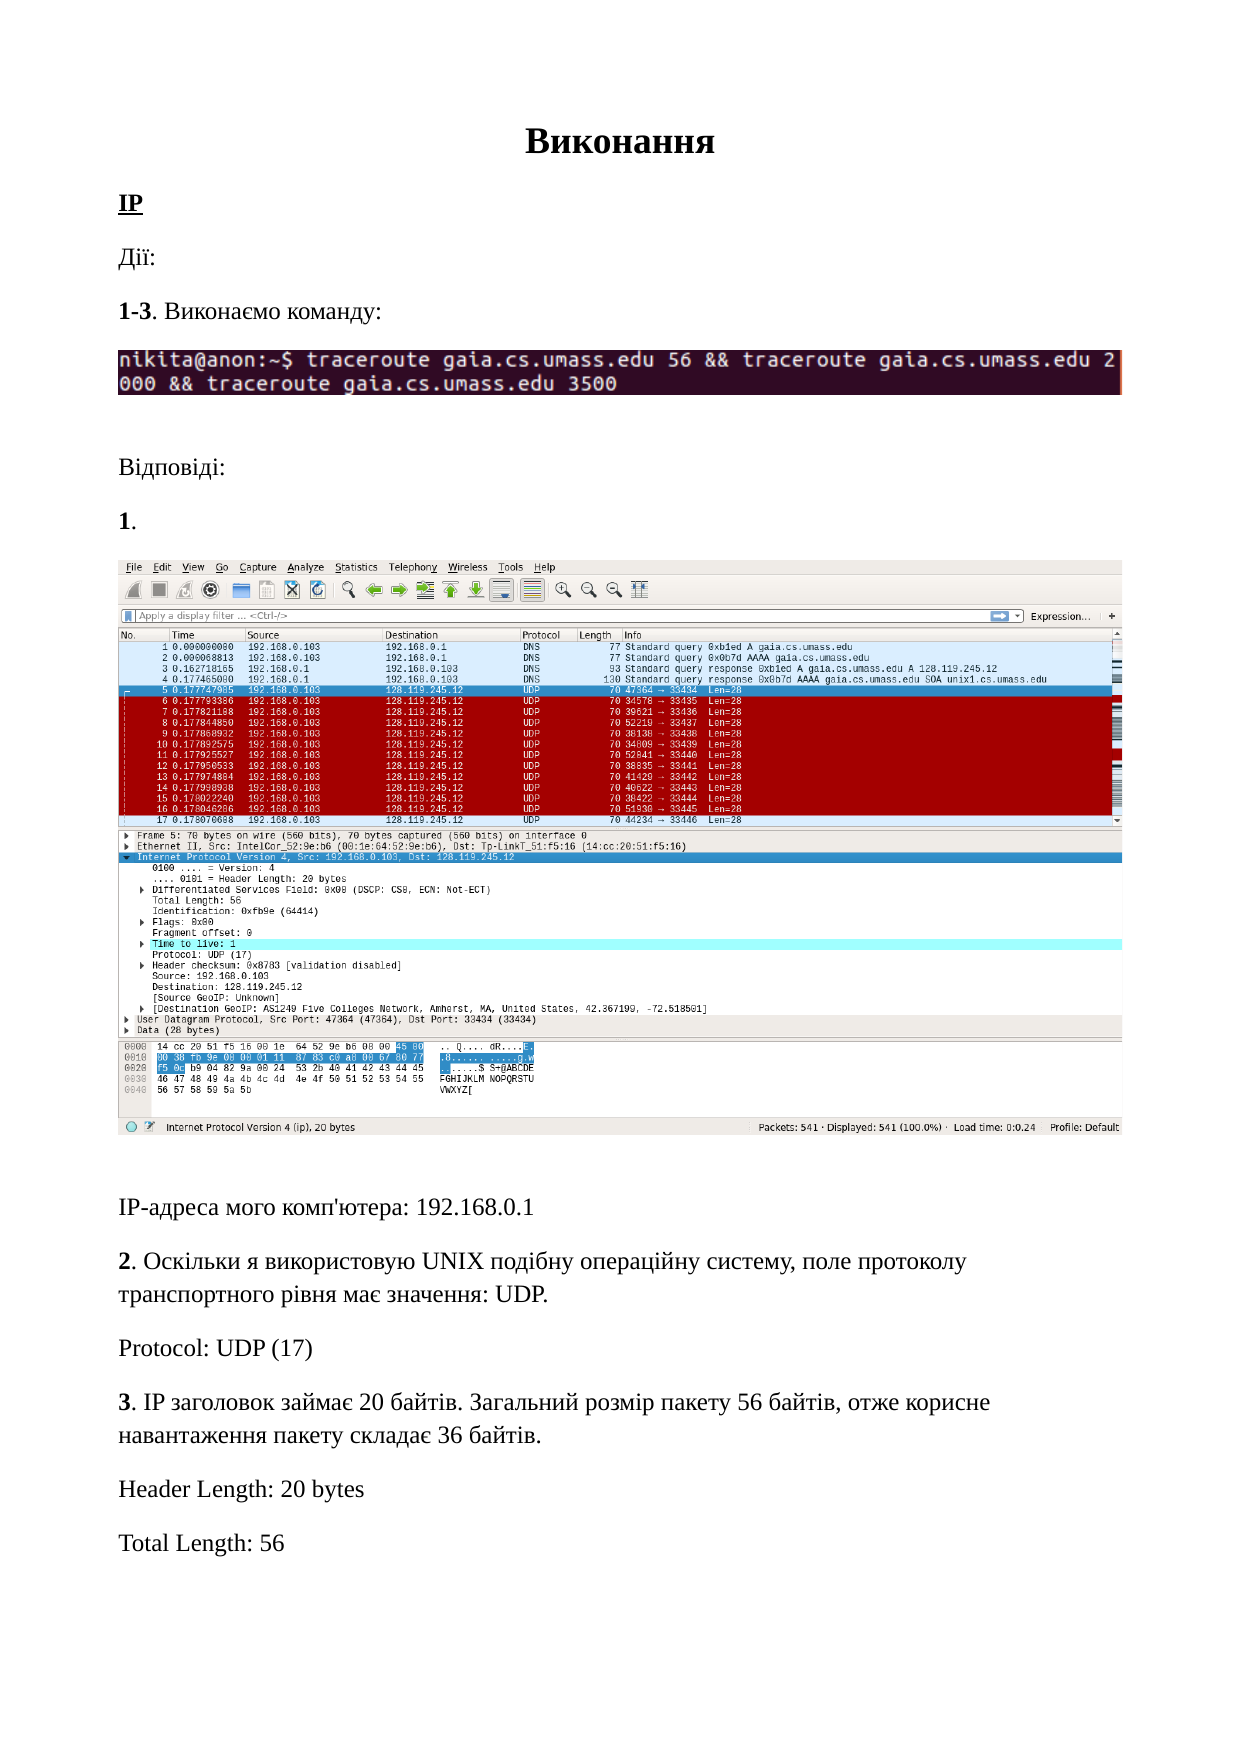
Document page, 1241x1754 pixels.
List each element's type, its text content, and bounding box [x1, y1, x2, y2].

list IP-адреса мого комп'ютера: 192.168.0.1 [118, 1192, 1122, 1221]
picture [118, 350, 1123, 395]
list Protocol: UDP (17) [118, 1333, 1122, 1362]
list Header Length: 20 bytes [118, 1474, 1122, 1502]
list 1-3. Виконаємо команду: [118, 296, 1122, 325]
list Total Length: 56 [118, 1528, 1122, 1556]
list 1. [118, 506, 1122, 535]
list Відповіді: [118, 452, 1122, 481]
list 2. Оскільки я використовую UNIX подібну операційну систему, поле протоколу транспортного рівня має значення: UDP. [118, 1246, 1122, 1308]
list Виконання [118, 118, 1122, 161]
list IP [118, 188, 1122, 217]
list 3. IP заголовок займає 20 байтів. Загальний розмір пакету 56 байтів, отже корисне навантаження пакету складає 36 байтів. [118, 1387, 1122, 1449]
list Дії: [118, 242, 1122, 271]
picture [118, 560, 1123, 1135]
